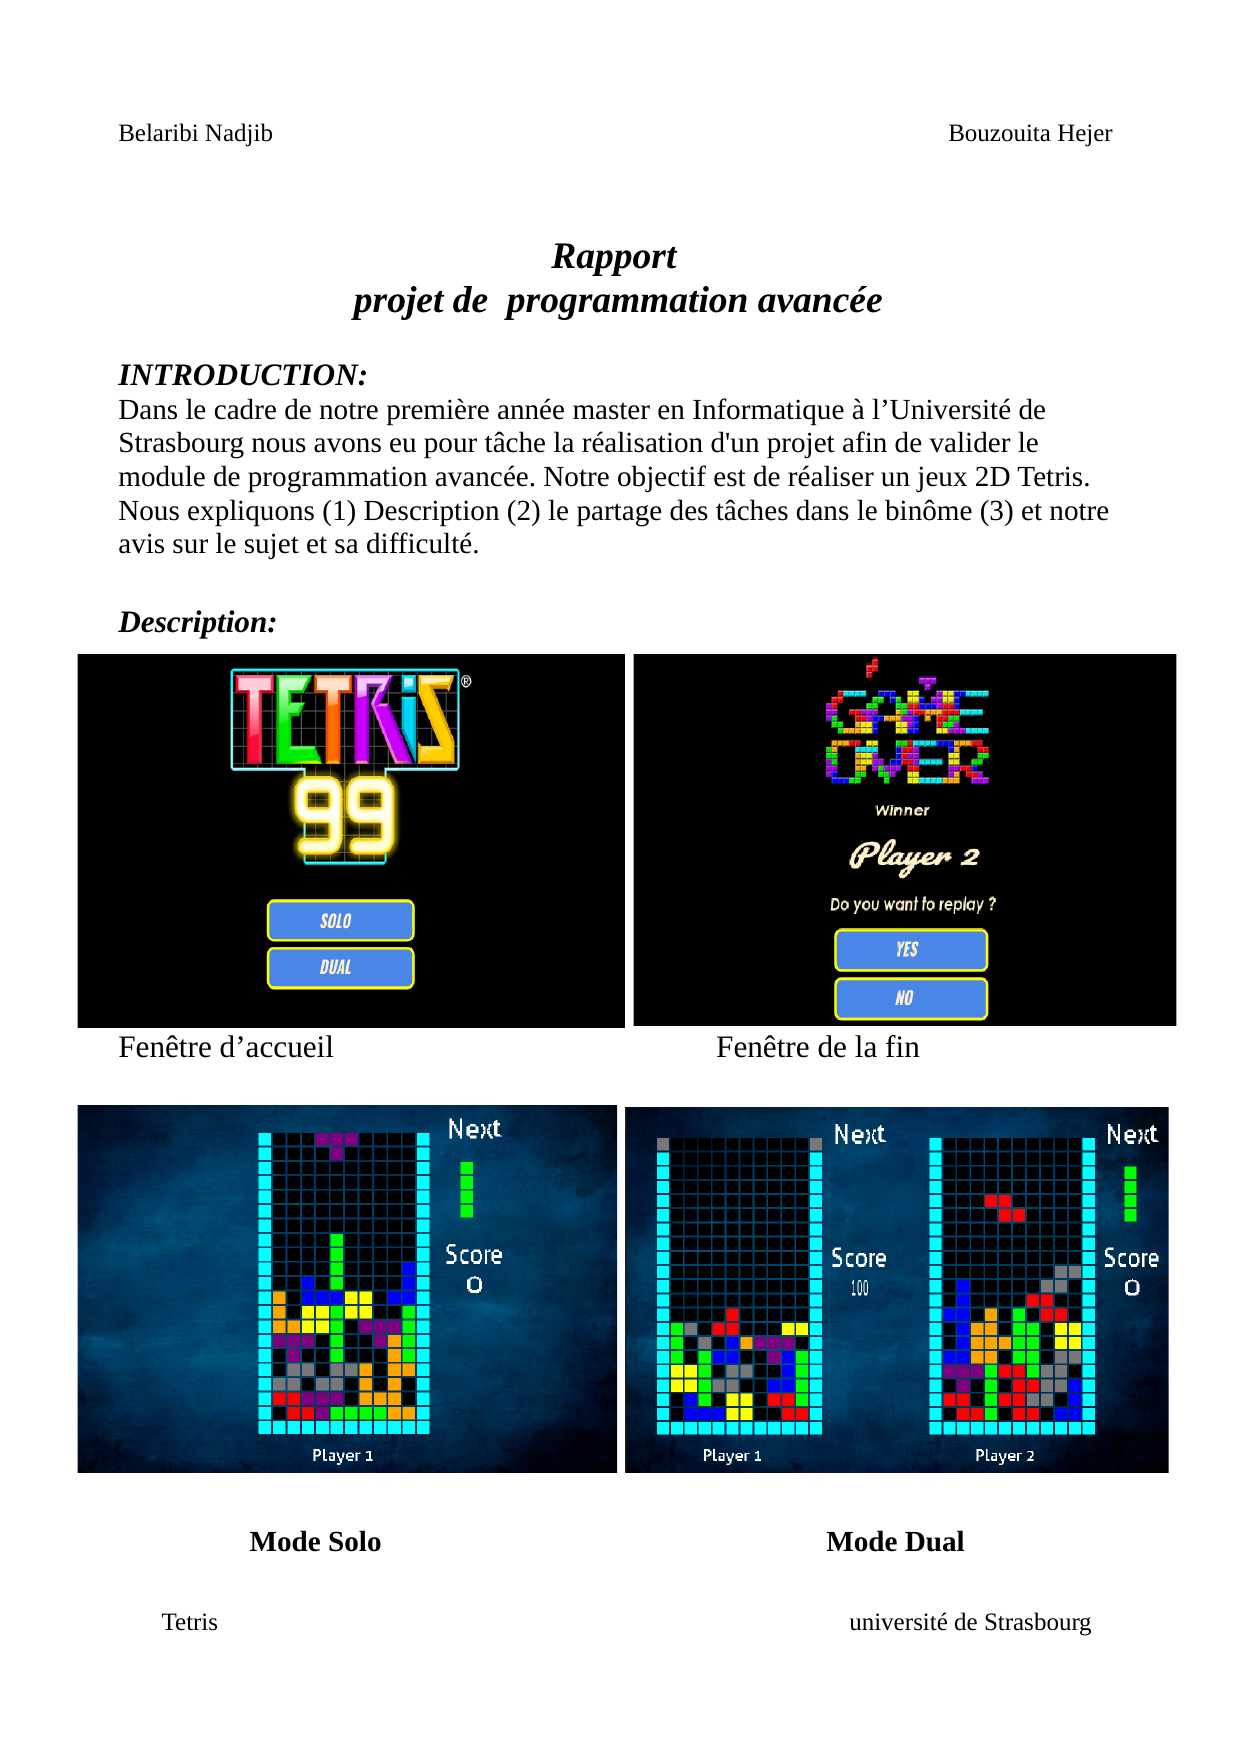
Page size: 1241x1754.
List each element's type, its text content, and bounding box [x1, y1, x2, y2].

picture [77, 654, 625, 1028]
picture [77, 1105, 618, 1473]
text Mode Solo Mode Dual [118, 1516, 1122, 1559]
text Rapport [118, 234, 1122, 277]
text projet de programmation avancée [118, 277, 1122, 320]
text Fenêtre d’accueil Fenêtre de la fin [118, 639, 1122, 1064]
picture [633, 654, 1177, 1026]
text INTRODUCTION: [118, 356, 1122, 392]
picture [625, 1107, 1169, 1473]
text Dans le cadre de notre première année master en Informatique à l’Université de Strasbourg nous avons eu pour tâche la réalisation d'un projet afin de valider le module de programmation avancée. Notre objectif est de réaliser un jeux 2D Tetris. [118, 392, 1122, 493]
text Nous expliquons (1) Description (2) le partage des tâches dans le binôme (3) et notre avis sur le sujet et sa difficulté. [118, 493, 1122, 560]
text Description: [118, 603, 1122, 639]
